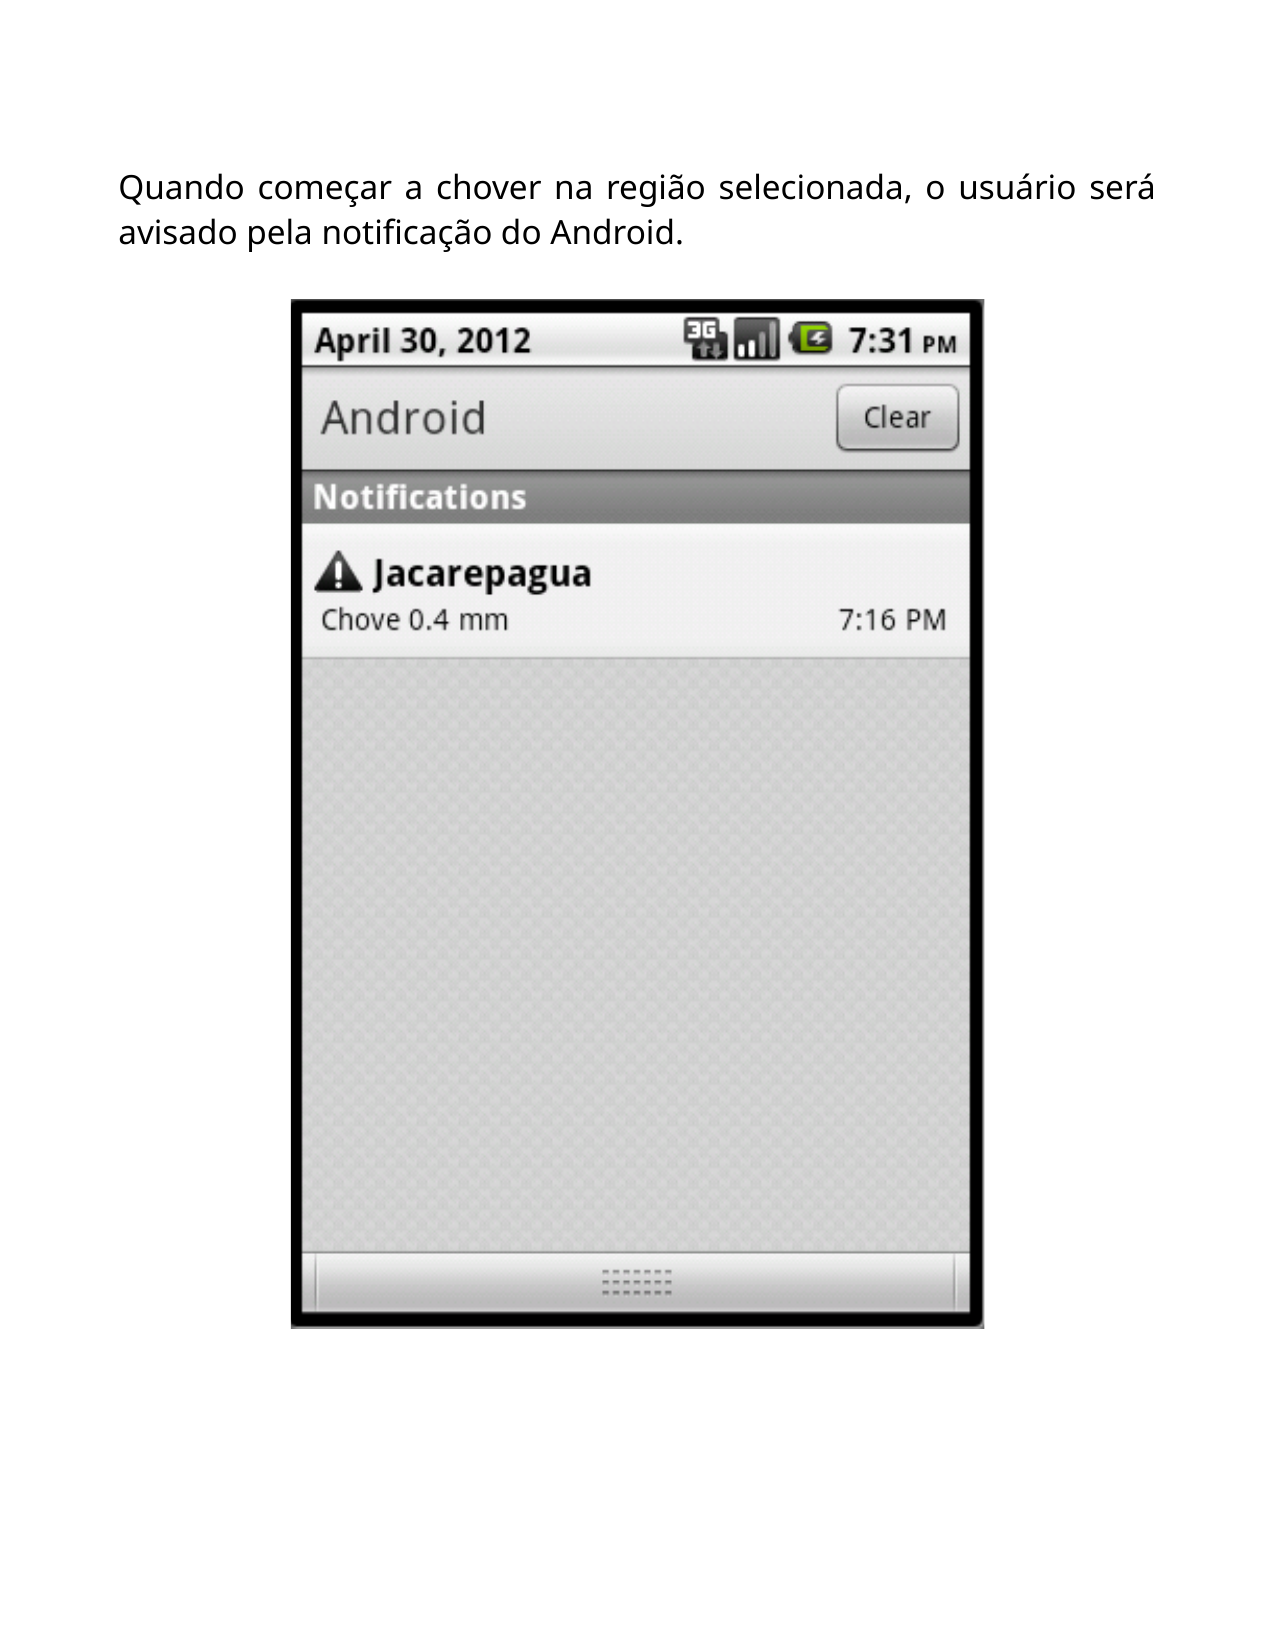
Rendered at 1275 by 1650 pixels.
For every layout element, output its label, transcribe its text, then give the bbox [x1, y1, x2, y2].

text Quando começar a chover na região selecionada, o usuário será avisado pela notificação do Android. [118, 163, 1157, 254]
picture [290, 299, 985, 1329]
